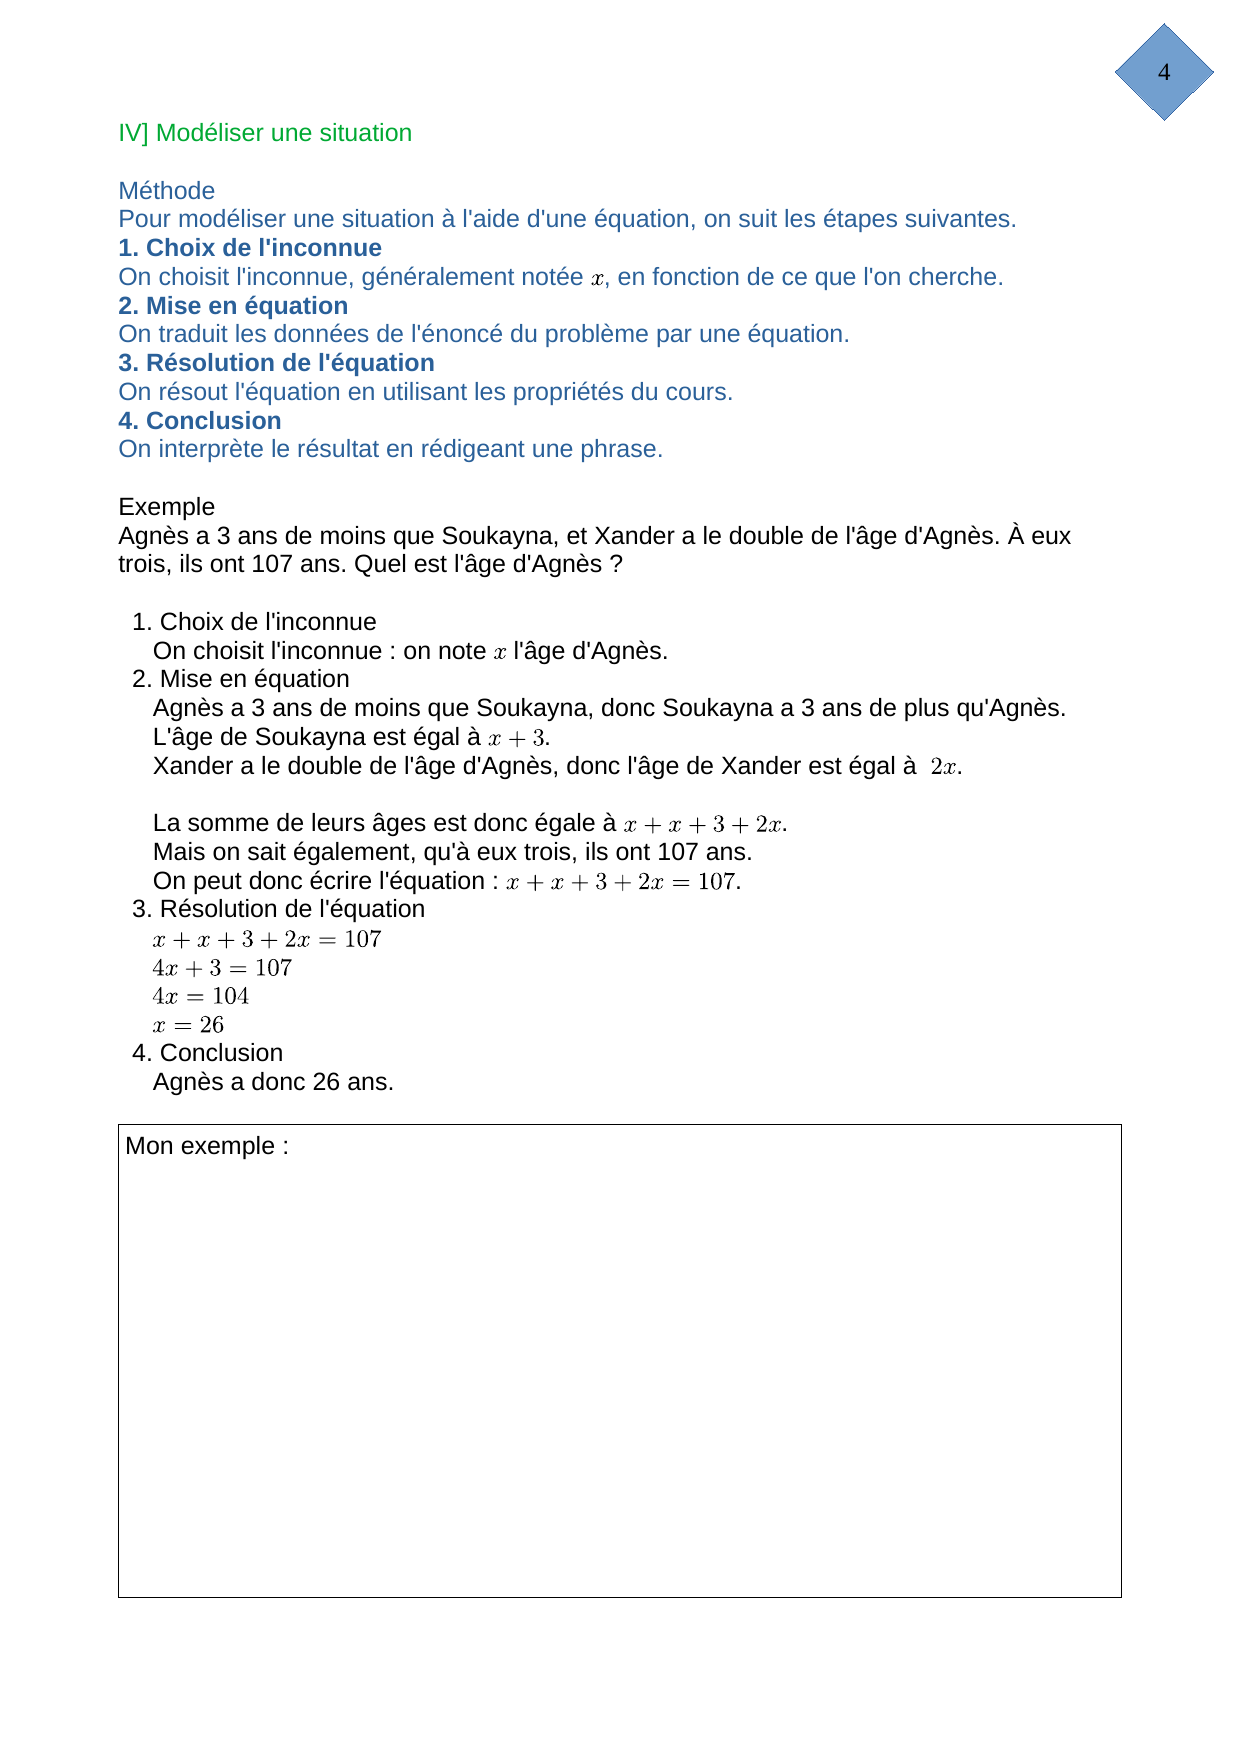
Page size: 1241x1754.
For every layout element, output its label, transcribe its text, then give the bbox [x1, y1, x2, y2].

text Exemple [118, 492, 1122, 521]
text 2. Mise en équation [118, 664, 1122, 693]
text 1. Choix de l'inconnue [118, 233, 1122, 262]
text On traduit les données de l'énoncé du problème par une équation. [118, 319, 1122, 348]
text 2. Mise en équation [118, 291, 1122, 319]
text 4. Conclusion [118, 406, 1122, 434]
text 3. Résolution de l'équation [118, 348, 1122, 377]
text 1. Choix de l'inconnue [118, 607, 1122, 636]
text Xander a le double de l'âge d'Agnès, donc l'âge de Xander est égal à . [118, 751, 1122, 779]
text On résout l'équation en utilisant les propriétés du cours. [118, 377, 1122, 406]
text On choisit l'inconnue, généralement notée , en fonction de ce que l'on cherche. [118, 262, 1122, 291]
text On choisit l'inconnue : on note l'âge d'Agnès. [118, 636, 1122, 664]
text Pour modéliser une situation à l'aide d'une équation, on suit les étapes suivantes. [118, 204, 1122, 233]
text On peut donc écrire l'équation : . [118, 866, 1122, 894]
text Agnès a 3 ans de moins que Soukayna, donc Soukayna a 3 ans de plus qu'Agnès. [118, 693, 1122, 722]
text On interprète le résultat en rédigeant une phrase. [118, 434, 1122, 463]
text Méthode [118, 176, 1122, 204]
text IV] Modéliser une situation [118, 118, 1122, 147]
text 4. Conclusion [118, 1038, 1122, 1067]
text 3. Résolution de l'équation [118, 894, 1122, 923]
text Agnès a donc 26 ans. [118, 1067, 1122, 1096]
text L'âge de Soukayna est égal à . [118, 722, 1122, 751]
table_header Mon exemple : [119, 1125, 1121, 1597]
text Agnès a 3 ans de moins que Soukayna, et Xander a le double de l'âge d'Agnès. À eux trois, ils ont 107 ans. Quel est l'âge d'Agnès ? [118, 521, 1122, 578]
text Mais on sait également, qu'à eux trois, ils ont 107 ans. [118, 837, 1122, 866]
text La somme de leurs âges est donc égale à . [118, 808, 1122, 837]
